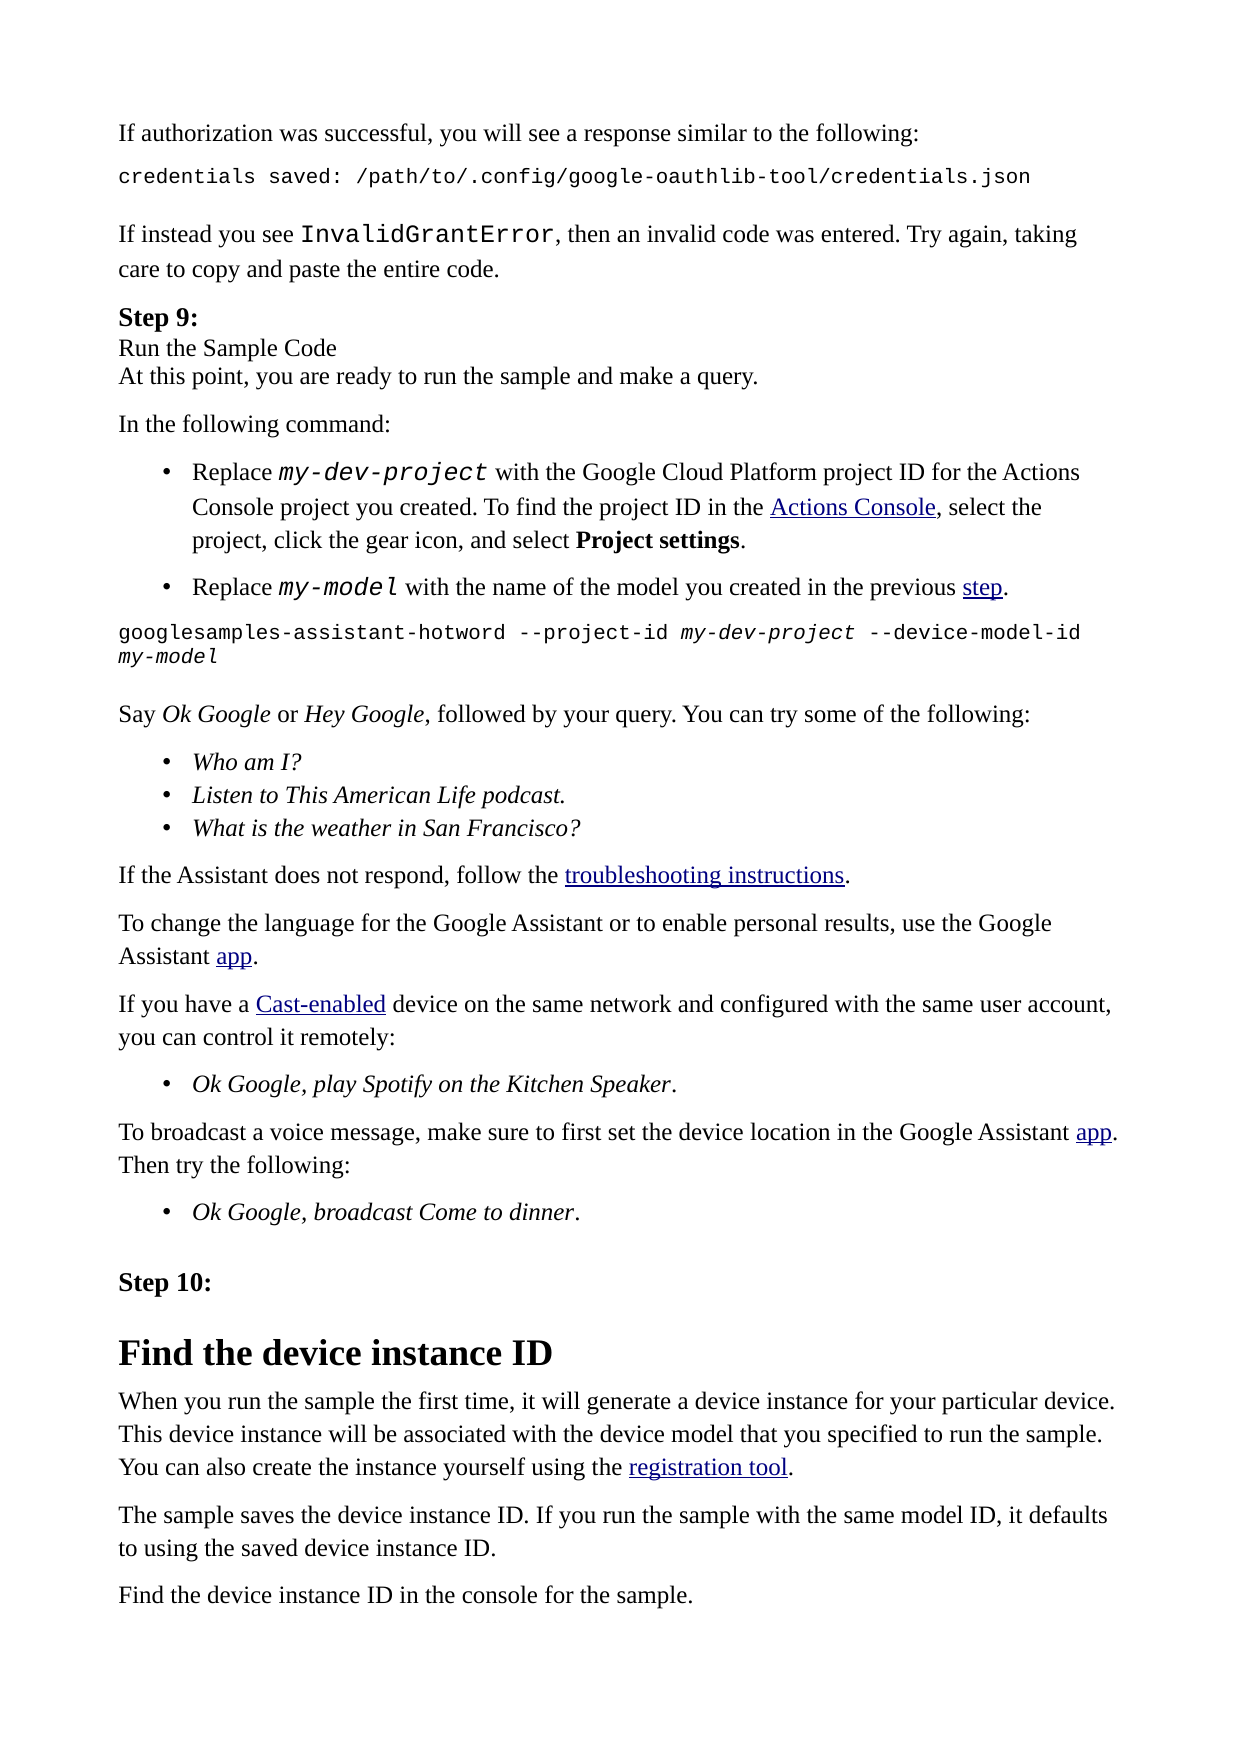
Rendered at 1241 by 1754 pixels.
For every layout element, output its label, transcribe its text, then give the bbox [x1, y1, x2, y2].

text At this point, you are ready to run the sample and make a query. [118, 361, 1122, 390]
text Say Ok Google or Hey Google, followed by your query. You can try some of the following: [118, 699, 1122, 728]
text credentials saved: /path/to/.config/google-oauthlib-tool/credentials.json [118, 166, 1122, 189]
list Ok Google, broadcast Come to dinner. [162, 1197, 1122, 1226]
list Replace my-model with the name of the model you created in the previous step. [162, 572, 1122, 603]
text If authorization was successful, you will see a response similar to the following: [118, 118, 1122, 147]
list Who am I? [162, 747, 1122, 776]
text When you run the sample the first time, it will generate a device instance for your particular device. This device instance will be associated with the device model that you specified to run the sample. You can also create the instance yourself using the registration tool. [118, 1386, 1122, 1481]
text If you have a Cast-enabled device on the same network and configured with the same user account, you can control it remotely: [118, 989, 1122, 1050]
list Ok Google, play Spotify on the Kitchen Speaker. [162, 1069, 1122, 1098]
text The sample saves the device instance ID. If you run the sample with the same model ID, it defaults to using the saved device instance ID. [118, 1500, 1122, 1561]
text In the following command: [118, 409, 1122, 438]
subtitle Step 10: [118, 1266, 1122, 1297]
list Replace my-dev-project with the Google Cloud Platform project ID for the Actions Console project you created. To find the project ID in the Actions Console, select the project, click the gear icon, and select Project settings. [162, 457, 1122, 553]
text googlesamples-assistant-hotword --project-id my-dev-project --device-model-id my-model [118, 622, 1122, 670]
list Listen to This American Life podcast. [162, 780, 1122, 808]
text To change the language for the Google Assistant or to enable personal results, use the Google Assistant app. [118, 908, 1122, 970]
subtitle Find the device instance ID [118, 1330, 1122, 1373]
text Run the Sample Code [118, 333, 1122, 361]
text If the Assistant does not respond, follow the troubleshooting instructions. [118, 860, 1122, 889]
text To broadcast a voice message, make sure to first set the device location in the Google Assistant app. Then try the following: [118, 1117, 1122, 1179]
text If instead you see InvalidGrantError, then an invalid code was entered. Try again, taking care to copy and paste the entire code. [118, 219, 1122, 283]
list What is the weather in San Francisco? [162, 813, 1122, 842]
text Find the device instance ID in the console for the sample. [118, 1580, 1122, 1609]
text Step 9: [118, 302, 1122, 333]
